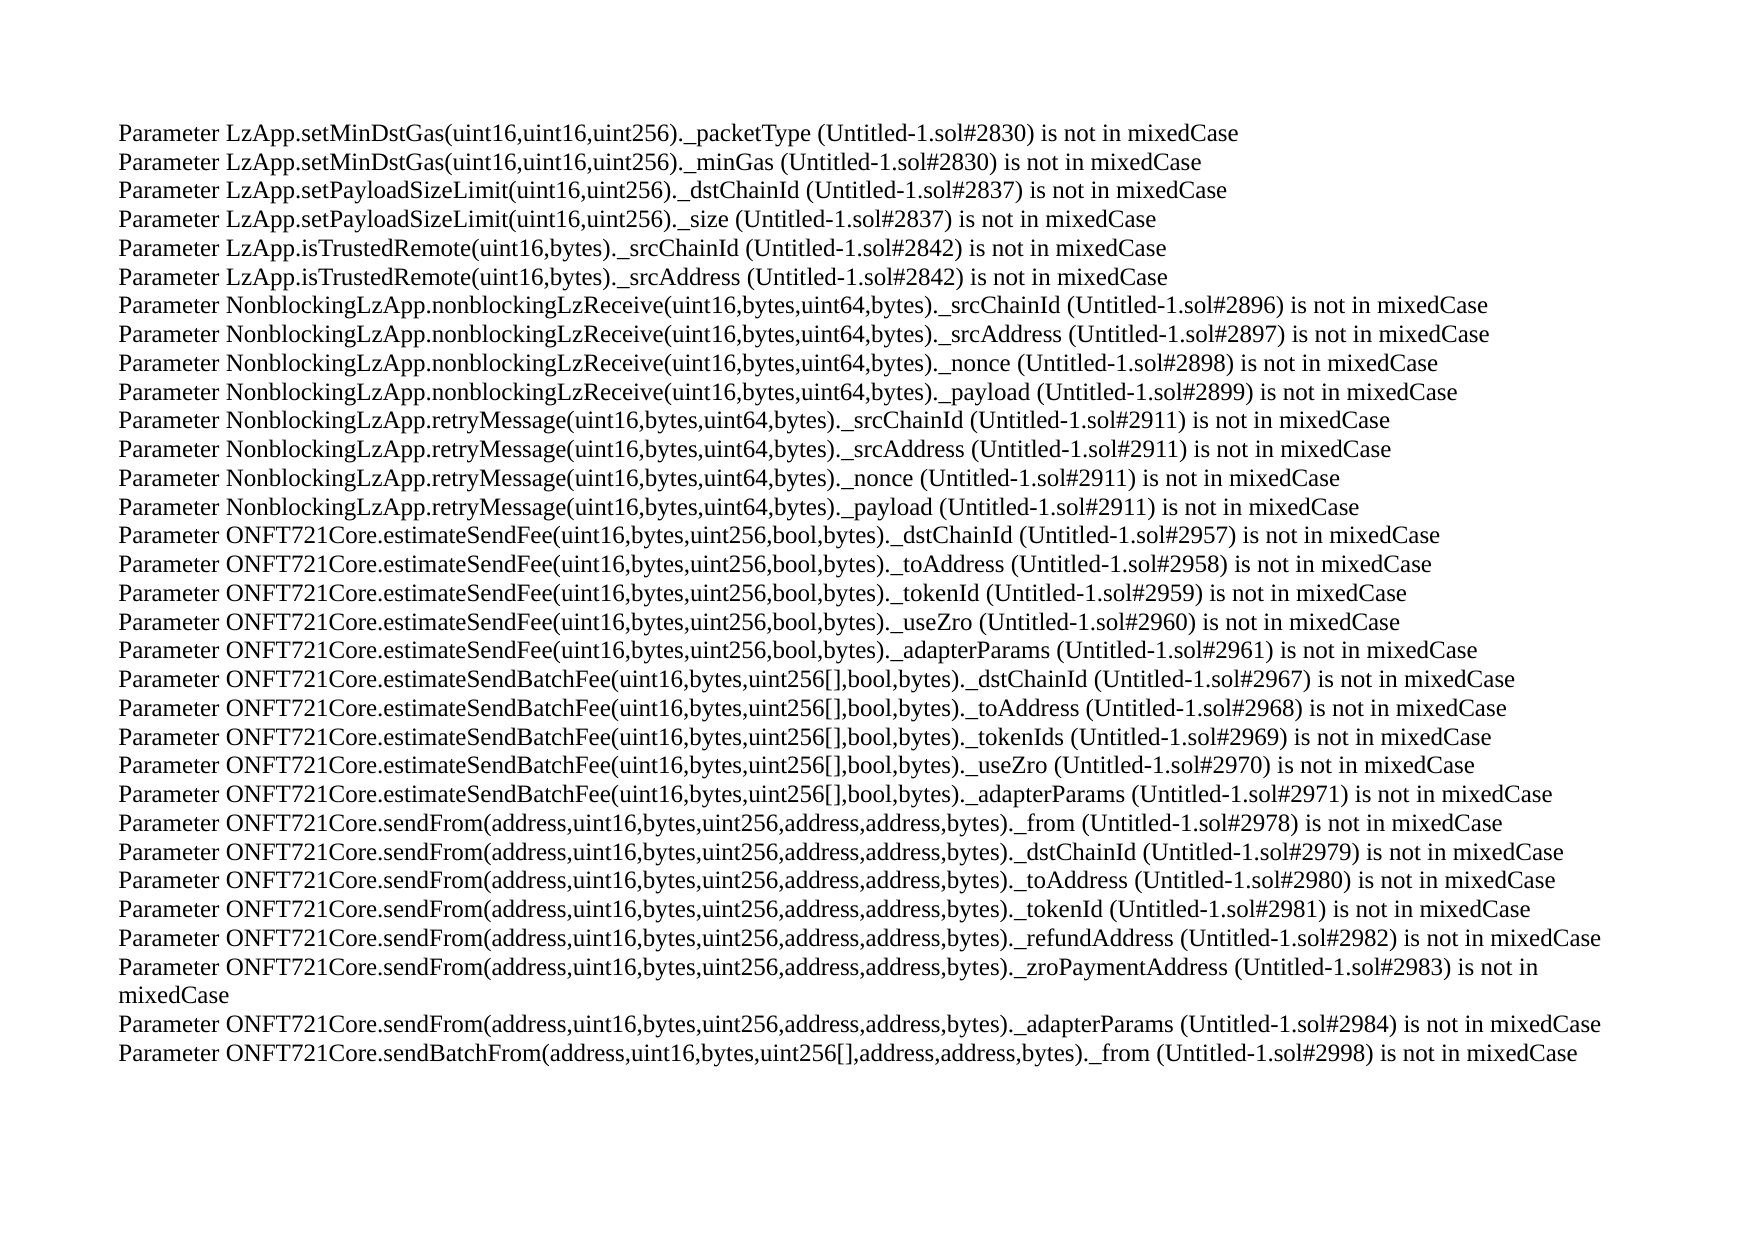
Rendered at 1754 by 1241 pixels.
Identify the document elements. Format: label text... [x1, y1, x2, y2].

text Parameter ONFT721Core.estimateSendBatchFee(uint16,bytes,uint256[],bool,bytes)._useZro (Untitled-1.sol#2970) is not in mixedCase [118, 751, 1636, 779]
text Parameter ONFT721Core.estimateSendBatchFee(uint16,bytes,uint256[],bool,bytes)._dstChainId (Untitled-1.sol#2967) is not in mixedCase [118, 664, 1636, 693]
text Parameter ONFT721Core.estimateSendFee(uint16,bytes,uint256,bool,bytes)._toAddress (Untitled-1.sol#2958) is not in mixedCase [118, 549, 1636, 578]
text Parameter ONFT721Core.sendBatchFrom(address,uint16,bytes,uint256[],address,address,bytes)._from (Untitled-1.sol#2998) is not in mixedCase [118, 1038, 1636, 1067]
text Parameter ONFT721Core.estimateSendFee(uint16,bytes,uint256,bool,bytes)._useZro (Untitled-1.sol#2960) is not in mixedCase [118, 607, 1636, 636]
text Parameter NonblockingLzApp.retryMessage(uint16,bytes,uint64,bytes)._payload (Untitled-1.sol#2911) is not in mixedCase [118, 492, 1636, 521]
text Parameter ONFT721Core.sendFrom(address,uint16,bytes,uint256,address,address,bytes)._toAddress (Untitled-1.sol#2980) is not in mixedCase [118, 866, 1636, 894]
text Parameter NonblockingLzApp.retryMessage(uint16,bytes,uint64,bytes)._srcAddress (Untitled-1.sol#2911) is not in mixedCase [118, 434, 1636, 463]
text Parameter ONFT721Core.estimateSendFee(uint16,bytes,uint256,bool,bytes)._dstChainId (Untitled-1.sol#2957) is not in mixedCase [118, 521, 1636, 549]
text Parameter ONFT721Core.estimateSendBatchFee(uint16,bytes,uint256[],bool,bytes)._tokenIds (Untitled-1.sol#2969) is not in mixedCase [118, 722, 1636, 751]
text Parameter ONFT721Core.sendFrom(address,uint16,bytes,uint256,address,address,bytes)._dstChainId (Untitled-1.sol#2979) is not in mixedCase [118, 837, 1636, 866]
text Parameter NonblockingLzApp.nonblockingLzReceive(uint16,bytes,uint64,bytes)._nonce (Untitled-1.sol#2898) is not in mixedCase [118, 348, 1636, 377]
text Parameter ONFT721Core.sendFrom(address,uint16,bytes,uint256,address,address,bytes)._tokenId (Untitled-1.sol#2981) is not in mixedCase [118, 894, 1636, 923]
text Parameter ONFT721Core.estimateSendFee(uint16,bytes,uint256,bool,bytes)._adapterParams (Untitled-1.sol#2961) is not in mixedCase [118, 636, 1636, 664]
text Parameter NonblockingLzApp.nonblockingLzReceive(uint16,bytes,uint64,bytes)._srcChainId (Untitled-1.sol#2896) is not in mixedCase [118, 291, 1636, 319]
text Parameter ONFT721Core.estimateSendFee(uint16,bytes,uint256,bool,bytes)._tokenId (Untitled-1.sol#2959) is not in mixedCase [118, 578, 1636, 607]
text Parameter LzApp.setPayloadSizeLimit(uint16,uint256)._dstChainId (Untitled-1.sol#2837) is not in mixedCase [118, 176, 1636, 204]
text Parameter ONFT721Core.estimateSendBatchFee(uint16,bytes,uint256[],bool,bytes)._toAddress (Untitled-1.sol#2968) is not in mixedCase [118, 693, 1636, 722]
text Parameter ONFT721Core.sendFrom(address,uint16,bytes,uint256,address,address,bytes)._zroPaymentAddress (Untitled-1.sol#2983) is not in mixedCase [118, 952, 1636, 1009]
text Parameter ONFT721Core.sendFrom(address,uint16,bytes,uint256,address,address,bytes)._from (Untitled-1.sol#2978) is not in mixedCase [118, 808, 1636, 837]
text Parameter LzApp.isTrustedRemote(uint16,bytes)._srcAddress (Untitled-1.sol#2842) is not in mixedCase [118, 262, 1636, 291]
text Parameter ONFT721Core.sendFrom(address,uint16,bytes,uint256,address,address,bytes)._adapterParams (Untitled-1.sol#2984) is not in mixedCase [118, 1009, 1636, 1038]
text Parameter NonblockingLzApp.retryMessage(uint16,bytes,uint64,bytes)._srcChainId (Untitled-1.sol#2911) is not in mixedCase [118, 406, 1636, 434]
text Parameter LzApp.setPayloadSizeLimit(uint16,uint256)._size (Untitled-1.sol#2837) is not in mixedCase [118, 204, 1636, 233]
text Parameter LzApp.isTrustedRemote(uint16,bytes)._srcChainId (Untitled-1.sol#2842) is not in mixedCase [118, 233, 1636, 262]
text Parameter ONFT721Core.estimateSendBatchFee(uint16,bytes,uint256[],bool,bytes)._adapterParams (Untitled-1.sol#2971) is not in mixedCase [118, 779, 1636, 808]
text Parameter LzApp.setMinDstGas(uint16,uint16,uint256)._packetType (Untitled-1.sol#2830) is not in mixedCase [118, 118, 1636, 147]
text Parameter NonblockingLzApp.retryMessage(uint16,bytes,uint64,bytes)._nonce (Untitled-1.sol#2911) is not in mixedCase [118, 463, 1636, 492]
text Parameter NonblockingLzApp.nonblockingLzReceive(uint16,bytes,uint64,bytes)._payload (Untitled-1.sol#2899) is not in mixedCase [118, 377, 1636, 406]
text Parameter ONFT721Core.sendFrom(address,uint16,bytes,uint256,address,address,bytes)._refundAddress (Untitled-1.sol#2982) is not in mixedCase [118, 923, 1636, 952]
text Parameter NonblockingLzApp.nonblockingLzReceive(uint16,bytes,uint64,bytes)._srcAddress (Untitled-1.sol#2897) is not in mixedCase [118, 319, 1636, 348]
text Parameter LzApp.setMinDstGas(uint16,uint16,uint256)._minGas (Untitled-1.sol#2830) is not in mixedCase [118, 147, 1636, 176]
